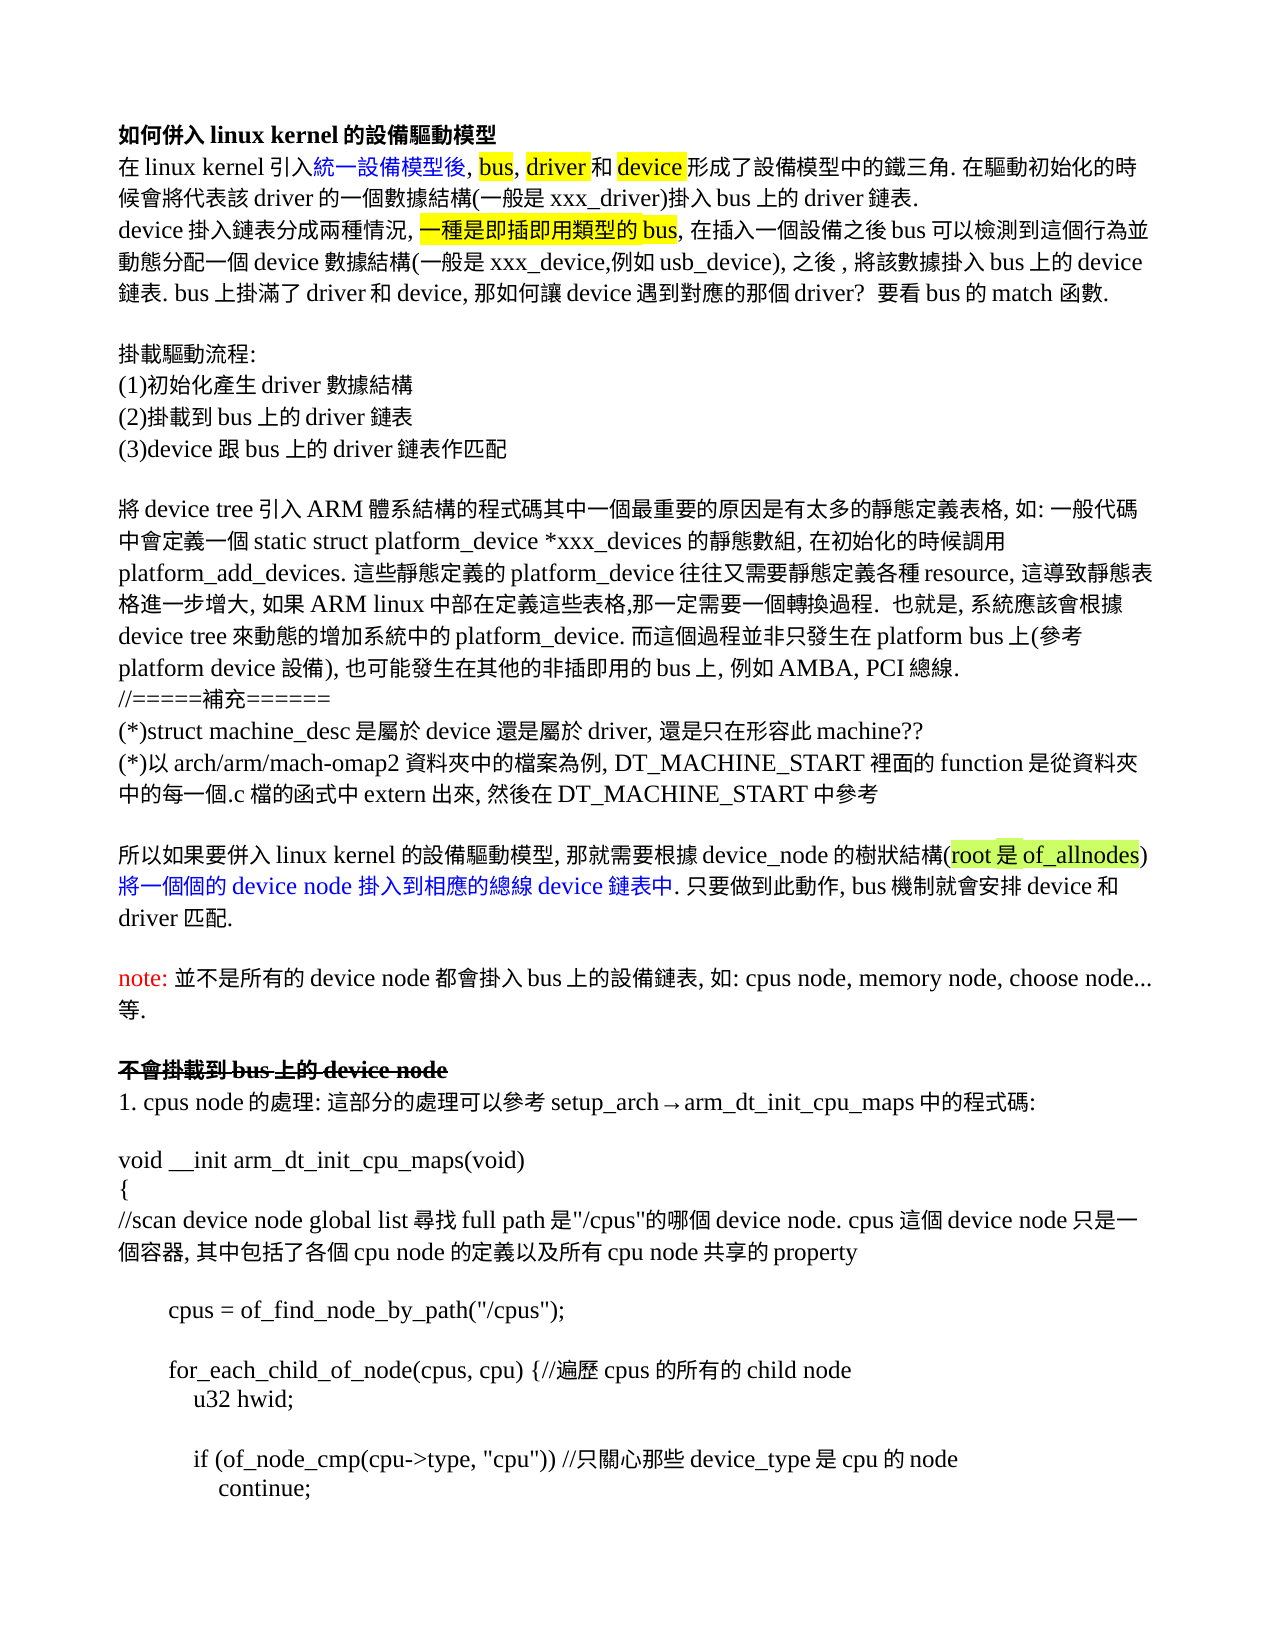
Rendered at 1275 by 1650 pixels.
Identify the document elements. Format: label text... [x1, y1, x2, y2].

text 1. cpus node的處理: 這部分的處理可以參考setup_arch→arm_dt_init_cpu_maps中的程式碼: [118, 1085, 1157, 1117]
text //scan device node global list尋找full path是"/cpus"的哪個device node. cpus這個device node只是一個容器, 其中包括了各個cpu node的定義以及所有cpu node共享的property [118, 1203, 1157, 1266]
text 將device tree引入ARM體系結構的程式碼其中一個最重要的原因是有太多的靜態定義表格, 如: 一般代碼中會定義一個static struct platform_device *xxx_devices的靜態數組, 在初始化的時候調用platform_add_devices. 這些靜態定義的platform_device往往又需要靜態定義各種resource, 這導致靜態表格進一步增大, 如果ARM linux中部在定義這些表格,那一定需要一個轉換過程. 也就是, 系統應該會根據device tree來動態的增加系統中的platform_device. 而這個過程並非只發生在platform bus上(參考platform device設備), 也可能發生在其他的非插即用的bus上, 例如AMBA, PCI總線. [118, 492, 1157, 682]
text (*)以arch/arm/mach-omap2資料夾中的檔案為例, DT_MACHINE_START裡面的function是從資料夾中的每一個.c檔的函式中extern出來, 然後在DT_MACHINE_START中參考 [118, 746, 1157, 809]
text 所以如果要併入linux kernel的設備驅動模型, 那就需要根據device_node的樹狀結構(root是of_allnodes) 將一個個的device node 掛入到相應的總線device鏈表中. 只要做到此動作, bus機制就會安排device和driver匹配. [118, 838, 1157, 933]
text void __init arm_dt_init_cpu_maps(void) [118, 1146, 1157, 1174]
text //=====補充====== [118, 682, 1157, 714]
text (*)struct machine_desc是屬於device還是屬於driver, 還是只在形容此machine?? [118, 714, 1157, 746]
text { [118, 1174, 1157, 1203]
text continue; [118, 1473, 1157, 1502]
text (3)device 跟bus上的driver鏈表作匹配 [118, 432, 1157, 463]
text if (of_node_cmp(cpu->type, "cpu")) //只關心那些device_type是cpu的node [118, 1442, 1157, 1473]
text for_each_child_of_node(cpus, cpu) {//遍歷cpus的所有的child node [118, 1353, 1157, 1384]
text (2)掛載到bus上的driver鏈表 [118, 400, 1157, 432]
text u32 hwid; [118, 1384, 1157, 1413]
text 掛載驅動流程: [118, 337, 1157, 368]
text 如何併入linux kernel的設備驅動模型 [118, 118, 1157, 150]
text (1)初始化產生driver數據結構 [118, 368, 1157, 400]
text 不會掛載到bus上的 device node [118, 1053, 1157, 1085]
text note: 並不是所有的device node都會掛入bus上的設備鏈表, 如: cpus node, memory node, choose node...等. [118, 961, 1157, 1025]
text cpus = of_find_node_by_path("/cpus"); [118, 1295, 1157, 1324]
text 在linux kernel引入統一設備模型後, bus, driver和device形成了設備模型中的鐵三角. 在驅動初始化的時候會將代表該driver的一個數據結構(一般是xxx_driver)掛入bus上的driver鏈表. [118, 150, 1157, 213]
text device掛入鏈表分成兩種情況, 一種是即插即用類型的bus, 在插入一個設備之後bus可以檢測到這個行為並動態分配一個device數據結構(一般是xxx_device,例如usb_device), 之後 , 將該數據掛入bus上的device鏈表. bus上掛滿了driver和device, 那如何讓device遇到對應的那個driver? 要看bus的match 函數. [118, 213, 1157, 308]
